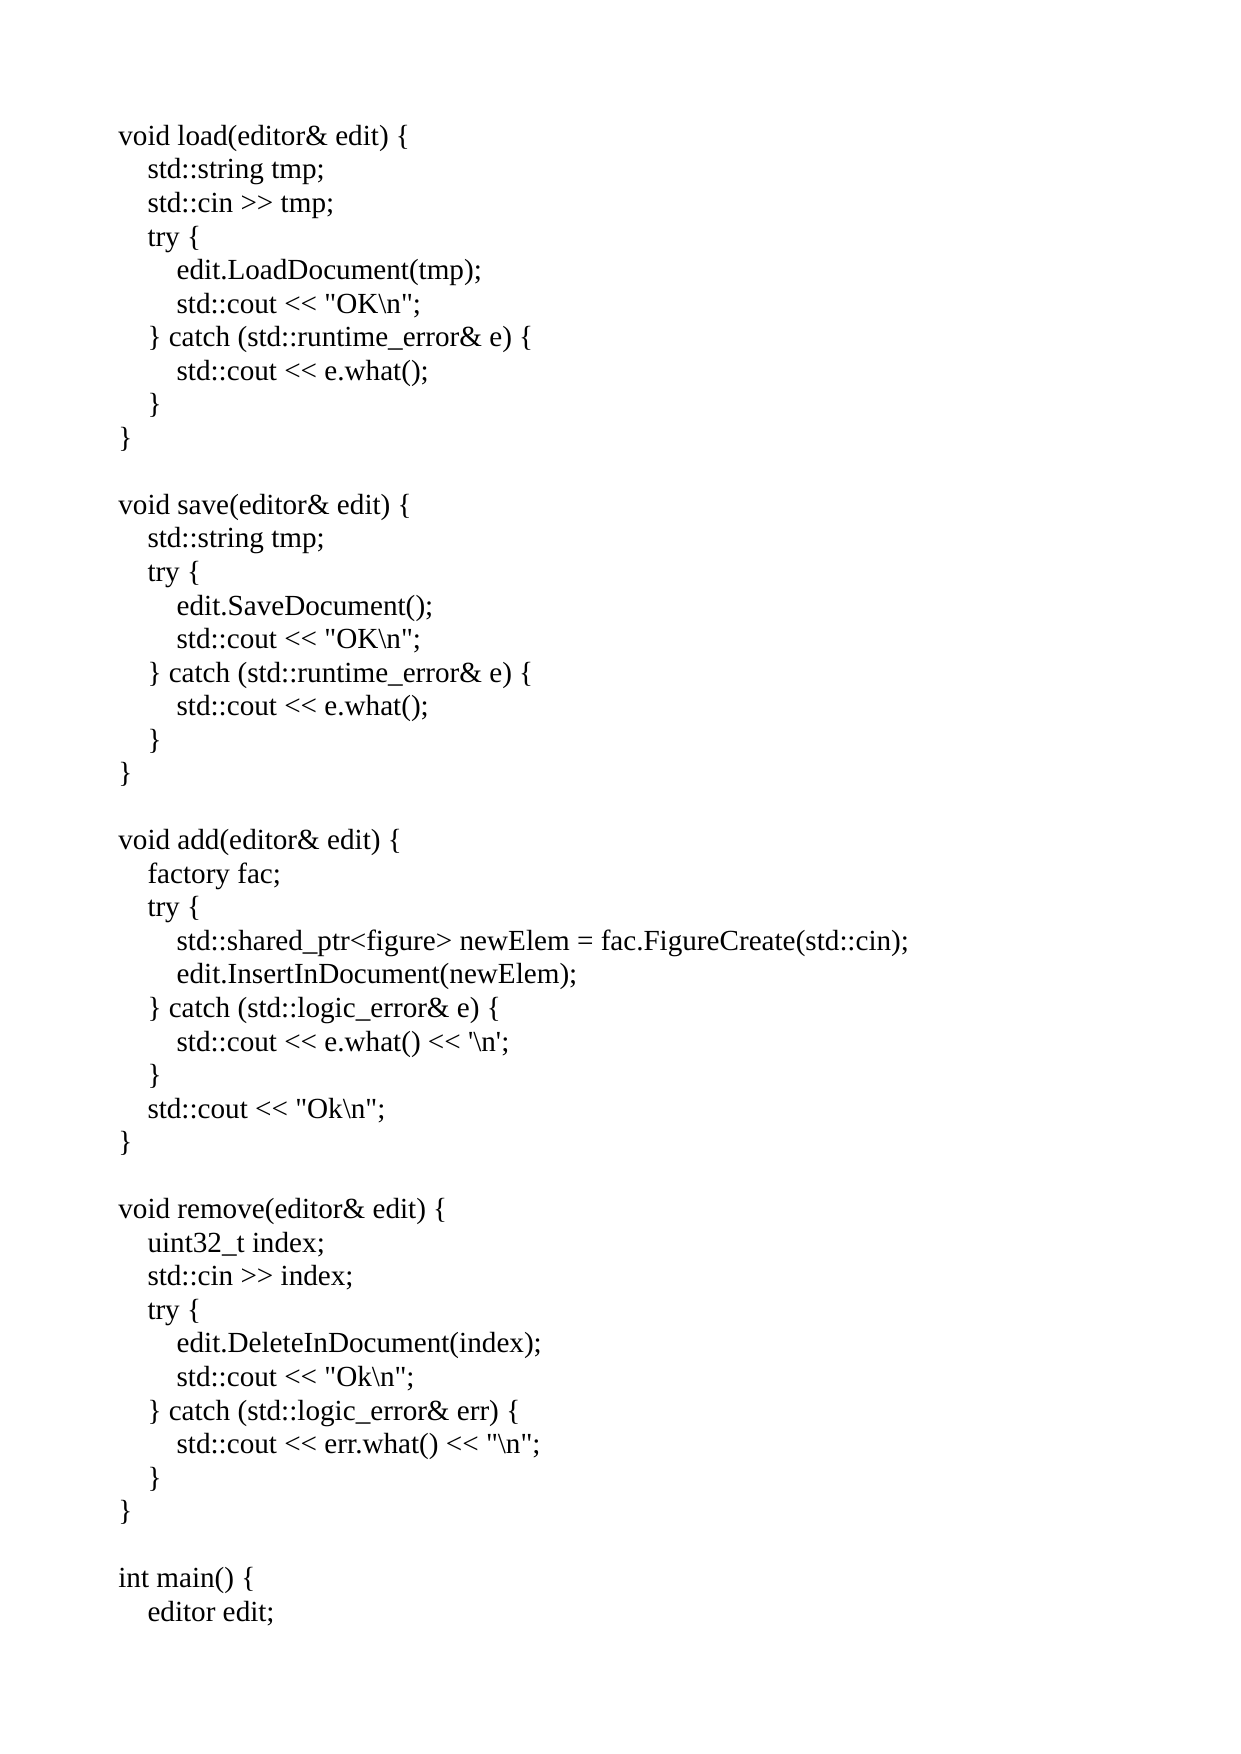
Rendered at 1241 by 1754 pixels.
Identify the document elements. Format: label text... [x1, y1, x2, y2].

text } [118, 386, 1122, 420]
text try { [118, 889, 1122, 923]
text edit.SaveDocument(); [118, 588, 1122, 621]
text edit.DeleteInDocument(index); [118, 1326, 1122, 1359]
text } [118, 722, 1122, 755]
text std::cout << err.what() << "\n"; [118, 1426, 1122, 1460]
text void load(editor& edit) { [118, 118, 1122, 152]
text std::string tmp; [118, 152, 1122, 185]
text } [118, 1057, 1122, 1091]
text } [118, 1460, 1122, 1493]
text std::string tmp; [118, 521, 1122, 554]
text } [118, 1124, 1122, 1158]
text void add(editor& edit) { [118, 822, 1122, 856]
text void save(editor& edit) { [118, 487, 1122, 521]
text } [118, 755, 1122, 789]
text std::cout << "Ok\n"; [118, 1091, 1122, 1124]
text try { [118, 1292, 1122, 1326]
text } catch (std::runtime_error& e) { [118, 319, 1122, 353]
text std::cout << "Ok\n"; [118, 1359, 1122, 1393]
text } [118, 420, 1122, 453]
text std::cout << e.what() << '\n'; [118, 1024, 1122, 1057]
text int main() { [118, 1560, 1122, 1594]
text uint32_t index; [118, 1225, 1122, 1258]
text editor edit; [118, 1594, 1122, 1627]
text factory fac; [118, 856, 1122, 889]
text try { [118, 219, 1122, 252]
text edit.InsertInDocument(newElem); [118, 957, 1122, 990]
text edit.LoadDocument(tmp); [118, 252, 1122, 286]
text std::cout << e.what(); [118, 353, 1122, 386]
text std::cin >> index; [118, 1258, 1122, 1292]
text std::shared_ptr<figure> newElem = fac.FigureCreate(std::cin); [118, 923, 1122, 957]
text } [118, 1493, 1122, 1527]
text } catch (std::runtime_error& e) { [118, 655, 1122, 688]
text std::cin >> tmp; [118, 185, 1122, 219]
text std::cout << e.what(); [118, 688, 1122, 722]
text void remove(editor& edit) { [118, 1191, 1122, 1225]
text } catch (std::logic_error& err) { [118, 1393, 1122, 1426]
text try { [118, 554, 1122, 588]
text std::cout << "OK\n"; [118, 286, 1122, 319]
text } catch (std::logic_error& e) { [118, 990, 1122, 1024]
text std::cout << "OK\n"; [118, 621, 1122, 655]
